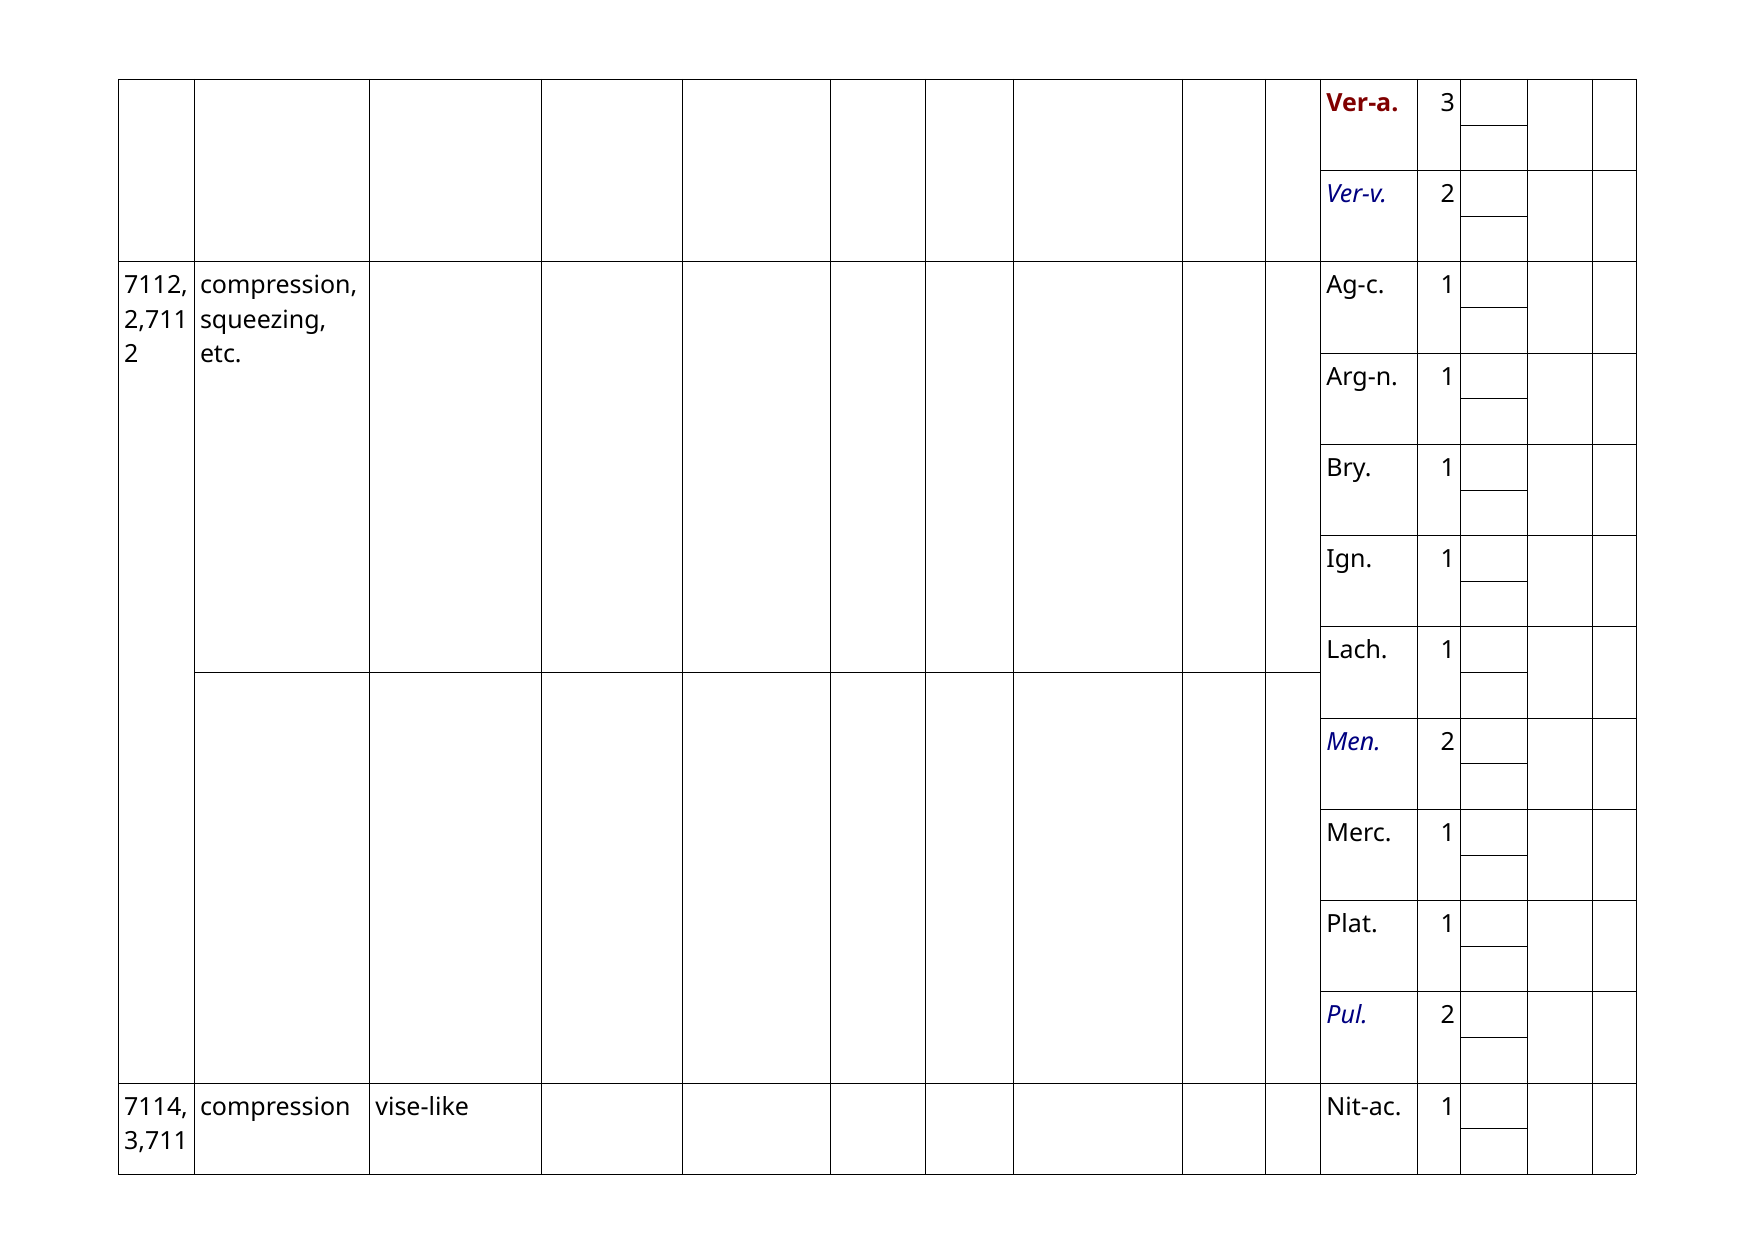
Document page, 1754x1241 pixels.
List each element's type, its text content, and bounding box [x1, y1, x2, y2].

table_cell 1 [1418, 1084, 1460, 1174]
table_cell [1528, 536, 1592, 626]
table_cell [1593, 810, 1636, 900]
table_cell Plat. [1321, 901, 1417, 991]
table_cell [1461, 399, 1527, 444]
table_cell [1593, 80, 1636, 170]
table_cell [1183, 80, 1265, 261]
table_cell 2 [1418, 171, 1460, 261]
table_cell [370, 262, 541, 672]
table_cell [1461, 491, 1527, 535]
table_cell [1014, 80, 1182, 261]
table_cell [1528, 719, 1592, 809]
table_cell [831, 1084, 925, 1174]
table_cell [542, 1084, 682, 1174]
table_cell [683, 1084, 830, 1174]
table_cell [370, 673, 541, 1083]
table_cell compression, squeezing, etc. [195, 262, 369, 672]
table_cell 1 [1418, 810, 1460, 900]
table_cell [1183, 673, 1265, 1083]
table_cell [1461, 764, 1527, 809]
table_cell [1183, 1084, 1265, 1174]
table_cell [926, 1084, 1013, 1174]
table_cell Nit-ac. [1321, 1084, 1417, 1174]
table_cell [1461, 947, 1527, 991]
table_cell [1528, 80, 1592, 170]
table_cell [1461, 354, 1527, 398]
table_cell [1461, 810, 1527, 854]
table_cell Merc. [1321, 810, 1417, 900]
table_cell 1 [1418, 901, 1460, 991]
table_cell Ver-v. [1321, 171, 1417, 261]
table_cell [1593, 719, 1636, 809]
table_cell Ign. [1321, 536, 1417, 626]
table_cell [1461, 217, 1527, 261]
table_cell [1461, 856, 1527, 900]
table_cell [683, 673, 830, 1083]
table_cell 7114,3,711 [119, 1084, 194, 1174]
table_cell [542, 262, 682, 672]
table_cell [1461, 1084, 1527, 1128]
table_cell [831, 262, 925, 672]
table_cell [1528, 262, 1592, 353]
table_cell [1461, 673, 1527, 718]
table_cell [926, 262, 1013, 672]
table_cell [1461, 262, 1527, 307]
table_cell 1 [1418, 354, 1460, 444]
table_cell [1461, 582, 1527, 626]
table_cell [1593, 901, 1636, 991]
table_cell Arg-n. [1321, 354, 1417, 444]
table_cell [1461, 445, 1527, 489]
table_cell Ag-c. [1321, 262, 1417, 353]
table_cell [370, 80, 541, 261]
table_cell Lach. [1321, 627, 1417, 718]
table_cell [1593, 445, 1636, 535]
table_cell [1461, 992, 1527, 1037]
table_cell [1461, 1129, 1527, 1174]
table_cell [542, 673, 682, 1083]
table_cell compression [195, 1084, 369, 1174]
table_cell 7112,2,7112 [119, 262, 194, 1083]
table_cell [1461, 308, 1527, 353]
table_cell vise-like [370, 1084, 541, 1174]
table_cell [1528, 992, 1592, 1083]
table_cell [195, 80, 369, 261]
table_cell Men. [1321, 719, 1417, 809]
table_cell [1266, 673, 1320, 1083]
table_cell 2 [1418, 992, 1460, 1083]
table_cell Ver-a. [1321, 80, 1417, 170]
table_cell [1593, 536, 1636, 626]
table_cell [1266, 80, 1320, 261]
table_cell [1528, 901, 1592, 991]
table_cell [683, 80, 830, 261]
table_cell [1528, 445, 1592, 535]
table_cell [1593, 171, 1636, 261]
table_cell [1593, 1084, 1636, 1174]
table_cell [119, 80, 194, 261]
table_cell Bry. [1321, 445, 1417, 535]
table_cell [1593, 262, 1636, 353]
table_cell 1 [1418, 536, 1460, 626]
table_cell [1461, 80, 1527, 124]
table_cell [1461, 901, 1527, 946]
table_cell [195, 673, 369, 1083]
table_cell [1528, 1084, 1592, 1174]
table_cell [1461, 1038, 1527, 1083]
table_cell [926, 673, 1013, 1083]
table_cell [1528, 171, 1592, 261]
table_cell [1461, 719, 1527, 763]
table_cell [831, 673, 925, 1083]
table_cell [1593, 992, 1636, 1083]
table_cell [1461, 536, 1527, 581]
table_cell 1 [1418, 445, 1460, 535]
table_cell [1183, 262, 1265, 672]
table_cell [1461, 171, 1527, 216]
table_cell Pul. [1321, 992, 1417, 1083]
table_cell [1266, 1084, 1320, 1174]
table_cell [1461, 627, 1527, 672]
table_cell [1593, 627, 1636, 718]
table_cell [1014, 262, 1182, 672]
table_cell 1 [1418, 627, 1460, 718]
table_cell 3 [1418, 80, 1460, 170]
table_cell [1461, 126, 1527, 170]
table_cell [1014, 673, 1182, 1083]
table_cell [1528, 354, 1592, 444]
table_cell [542, 80, 682, 261]
table_cell [926, 80, 1013, 261]
table_cell 1 [1418, 262, 1460, 353]
table_cell [1266, 262, 1320, 672]
table_cell [1528, 810, 1592, 900]
table_cell [1528, 627, 1592, 718]
table_cell [1593, 354, 1636, 444]
table_cell [831, 80, 925, 261]
table_cell [683, 262, 830, 672]
table_cell 2 [1418, 719, 1460, 809]
table_cell [1014, 1084, 1182, 1174]
